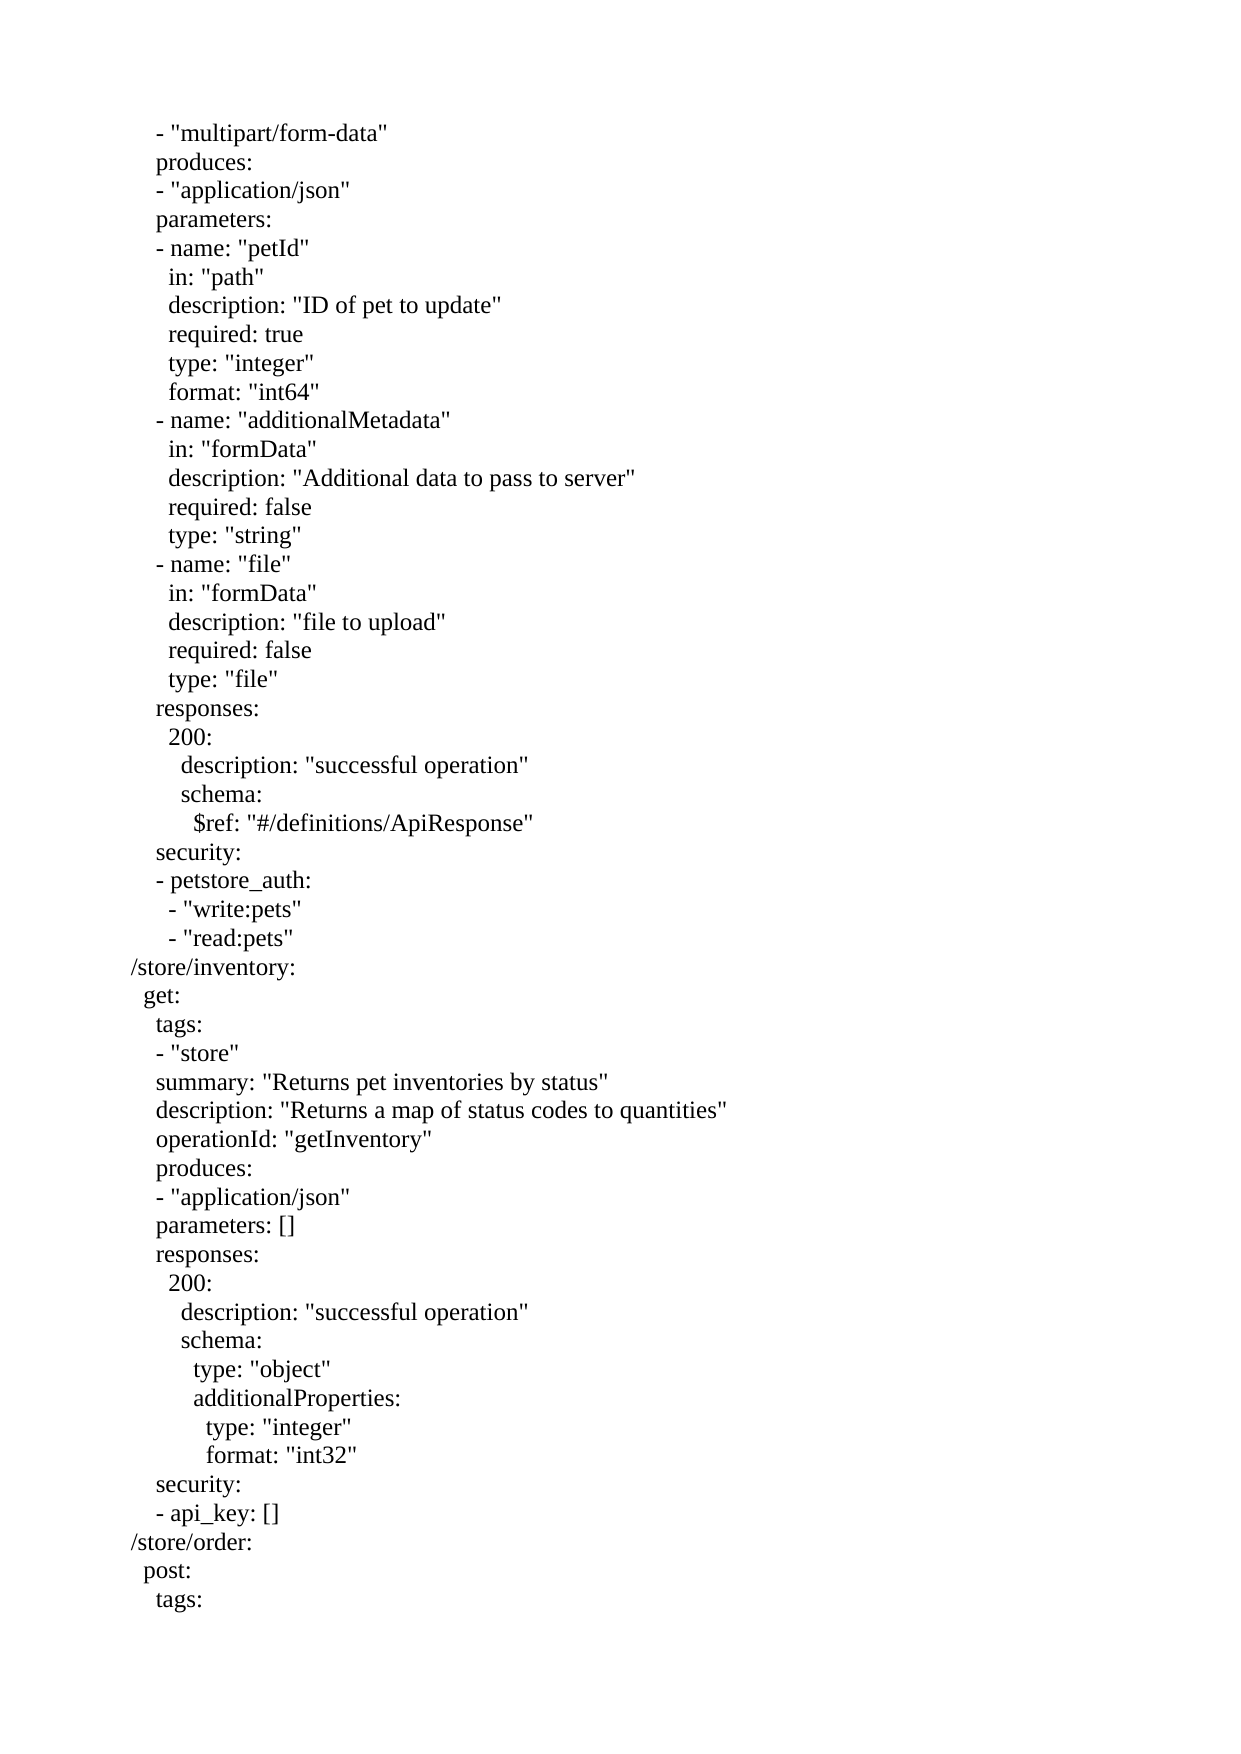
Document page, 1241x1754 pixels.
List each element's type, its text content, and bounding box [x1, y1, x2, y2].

text get: [118, 981, 1122, 1009]
text in: "formData" [118, 434, 1122, 463]
text - name: "file" [118, 549, 1122, 578]
text parameters: [118, 204, 1122, 233]
text - name: "petId" [118, 233, 1122, 262]
text security: [118, 837, 1122, 866]
text responses: [118, 1239, 1122, 1268]
text description: "Additional data to pass to server" [118, 463, 1122, 492]
text format: "int32" [118, 1441, 1122, 1469]
text format: "int64" [118, 377, 1122, 406]
text type: "integer" [118, 348, 1122, 377]
text type: "object" [118, 1354, 1122, 1383]
text 200: [118, 722, 1122, 751]
text - "write:pets" [118, 894, 1122, 923]
text post: [118, 1556, 1122, 1584]
text - "multipart/form-data" [118, 118, 1122, 147]
text required: false [118, 636, 1122, 664]
text type: "integer" [118, 1412, 1122, 1441]
text - "store" [118, 1038, 1122, 1067]
text type: "file" [118, 664, 1122, 693]
text responses: [118, 693, 1122, 722]
text - "application/json" [118, 176, 1122, 204]
text operationId: "getInventory" [118, 1124, 1122, 1153]
text - api_key: [] [118, 1498, 1122, 1527]
text required: false [118, 492, 1122, 521]
text description: "file to upload" [118, 607, 1122, 636]
text in: "path" [118, 262, 1122, 291]
text description: "successful operation" [118, 751, 1122, 779]
text description: "ID of pet to update" [118, 291, 1122, 319]
text tags: [118, 1584, 1122, 1613]
text description: "successful operation" [118, 1297, 1122, 1326]
text produces: [118, 1153, 1122, 1182]
text type: "string" [118, 521, 1122, 549]
text tags: [118, 1009, 1122, 1038]
text $ref: "#/definitions/ApiResponse" [118, 808, 1122, 837]
text required: true [118, 319, 1122, 348]
text in: "formData" [118, 578, 1122, 607]
text description: "Returns a map of status codes to quantities" [118, 1096, 1122, 1124]
text schema: [118, 779, 1122, 808]
text - "read:pets" [118, 923, 1122, 952]
text security: [118, 1469, 1122, 1498]
text summary: "Returns pet inventories by status" [118, 1067, 1122, 1096]
text /store/inventory: [118, 952, 1122, 981]
text schema: [118, 1326, 1122, 1354]
text /store/order: [118, 1527, 1122, 1556]
text 200: [118, 1268, 1122, 1297]
text parameters: [] [118, 1211, 1122, 1239]
text - petstore_auth: [118, 866, 1122, 894]
text - "application/json" [118, 1182, 1122, 1211]
text additionalProperties: [118, 1383, 1122, 1412]
text - name: "additionalMetadata" [118, 406, 1122, 434]
text produces: [118, 147, 1122, 176]
